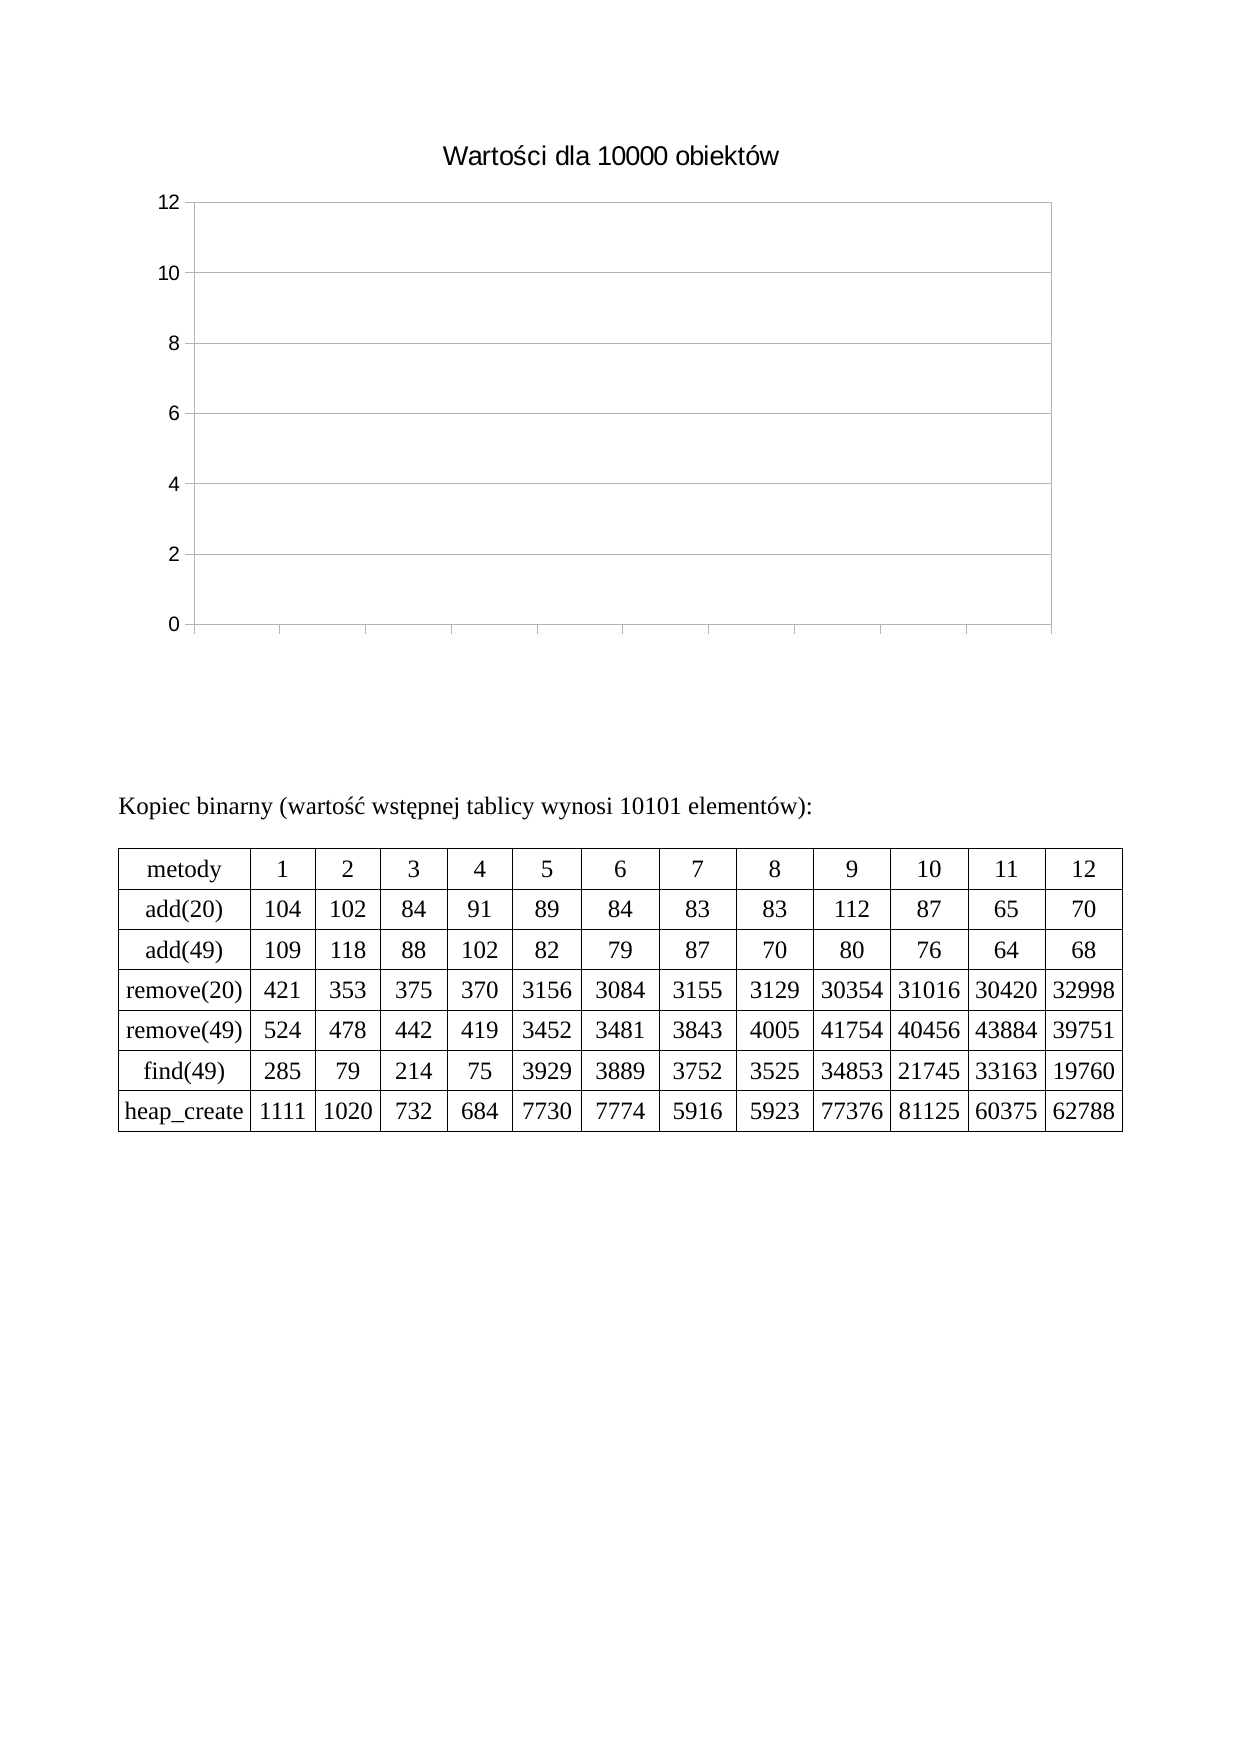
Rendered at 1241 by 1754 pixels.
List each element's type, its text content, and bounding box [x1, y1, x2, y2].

table_header metody [119, 849, 250, 889]
table_cell 30420 [969, 970, 1045, 1009]
table_cell 87 [660, 930, 736, 969]
table_cell 421 [251, 970, 315, 1009]
table_cell 375 [381, 970, 447, 1009]
table_cell remove(20) [119, 970, 250, 1009]
table_cell 33163 [969, 1051, 1045, 1090]
table_cell 3129 [737, 970, 813, 1009]
table_cell 1111 [251, 1091, 315, 1131]
table_cell find(49) [119, 1051, 250, 1090]
table_cell 118 [316, 930, 380, 969]
table_cell 478 [316, 1011, 380, 1050]
table_cell 104 [251, 890, 315, 929]
table_cell 684 [448, 1091, 512, 1131]
table_cell 88 [381, 930, 447, 969]
table_cell 68 [1046, 930, 1122, 969]
table_cell add(49) [119, 930, 250, 969]
table_cell 370 [448, 970, 512, 1009]
table_cell 39751 [1046, 1011, 1122, 1050]
table_cell 3481 [582, 1011, 659, 1050]
table_cell 3156 [513, 970, 581, 1009]
table_cell 3843 [660, 1011, 736, 1050]
table_header 4 [448, 849, 512, 889]
table_header 7 [660, 849, 736, 889]
table_cell 21745 [891, 1051, 968, 1090]
table_header 10 [891, 849, 968, 889]
table_cell 1020 [316, 1091, 380, 1131]
table_header 5 [513, 849, 581, 889]
table_cell 76 [891, 930, 968, 969]
table_header 11 [969, 849, 1045, 889]
table_cell 5916 [660, 1091, 736, 1131]
table_cell 109 [251, 930, 315, 969]
table_cell 30354 [814, 970, 890, 1009]
table_cell 3752 [660, 1051, 736, 1090]
table_cell 79 [316, 1051, 380, 1090]
table_cell 65 [969, 890, 1045, 929]
table_cell 419 [448, 1011, 512, 1050]
table_cell 70 [737, 930, 813, 969]
table_cell 84 [582, 890, 659, 929]
table_cell 102 [316, 890, 380, 929]
table_cell 34853 [814, 1051, 890, 1090]
table_header 9 [814, 849, 890, 889]
table_cell 83 [660, 890, 736, 929]
table_header 1 [251, 849, 315, 889]
table_cell 32998 [1046, 970, 1122, 1009]
table_cell 80 [814, 930, 890, 969]
table_cell 524 [251, 1011, 315, 1050]
table_cell 112 [814, 890, 890, 929]
table_cell 3525 [737, 1051, 813, 1090]
table_cell 102 [448, 930, 512, 969]
table_cell 83 [737, 890, 813, 929]
table_cell 87 [891, 890, 968, 929]
table_cell 5923 [737, 1091, 813, 1131]
table_cell 7730 [513, 1091, 581, 1131]
table_cell 40456 [891, 1011, 968, 1050]
table_cell heap_create [119, 1091, 250, 1131]
table_cell 62788 [1046, 1091, 1122, 1131]
table_cell 60375 [969, 1091, 1045, 1131]
table_cell 3452 [513, 1011, 581, 1050]
text Kopiec binarny (wartość wstępnej tablicy wynosi 10101 elementów): [118, 791, 1122, 819]
table_header 8 [737, 849, 813, 889]
table_cell 3084 [582, 970, 659, 1009]
table_cell 75 [448, 1051, 512, 1090]
table_cell add(20) [119, 890, 250, 929]
table_cell 442 [381, 1011, 447, 1050]
table_cell 84 [381, 890, 447, 929]
table_cell 70 [1046, 890, 1122, 929]
table_cell 353 [316, 970, 380, 1009]
table_cell 64 [969, 930, 1045, 969]
table_cell 214 [381, 1051, 447, 1090]
table_header 12 [1046, 849, 1122, 889]
table_cell remove(49) [119, 1011, 250, 1050]
table_cell 82 [513, 930, 581, 969]
table_cell 43884 [969, 1011, 1045, 1050]
table_cell 91 [448, 890, 512, 929]
table_cell 3889 [582, 1051, 659, 1090]
table_cell 89 [513, 890, 581, 929]
table_cell 81125 [891, 1091, 968, 1131]
table_cell 732 [381, 1091, 447, 1131]
table_cell 3929 [513, 1051, 581, 1090]
table_header 2 [316, 849, 380, 889]
table_cell 31016 [891, 970, 968, 1009]
table_cell 3155 [660, 970, 736, 1009]
table_cell 41754 [814, 1011, 890, 1050]
table_cell 285 [251, 1051, 315, 1090]
table_cell 7774 [582, 1091, 659, 1131]
table_cell 79 [582, 930, 659, 969]
table_header 6 [582, 849, 659, 889]
table_cell 19760 [1046, 1051, 1122, 1090]
table_cell 77376 [814, 1091, 890, 1131]
table_header 3 [381, 849, 447, 889]
table_cell 4005 [737, 1011, 813, 1050]
